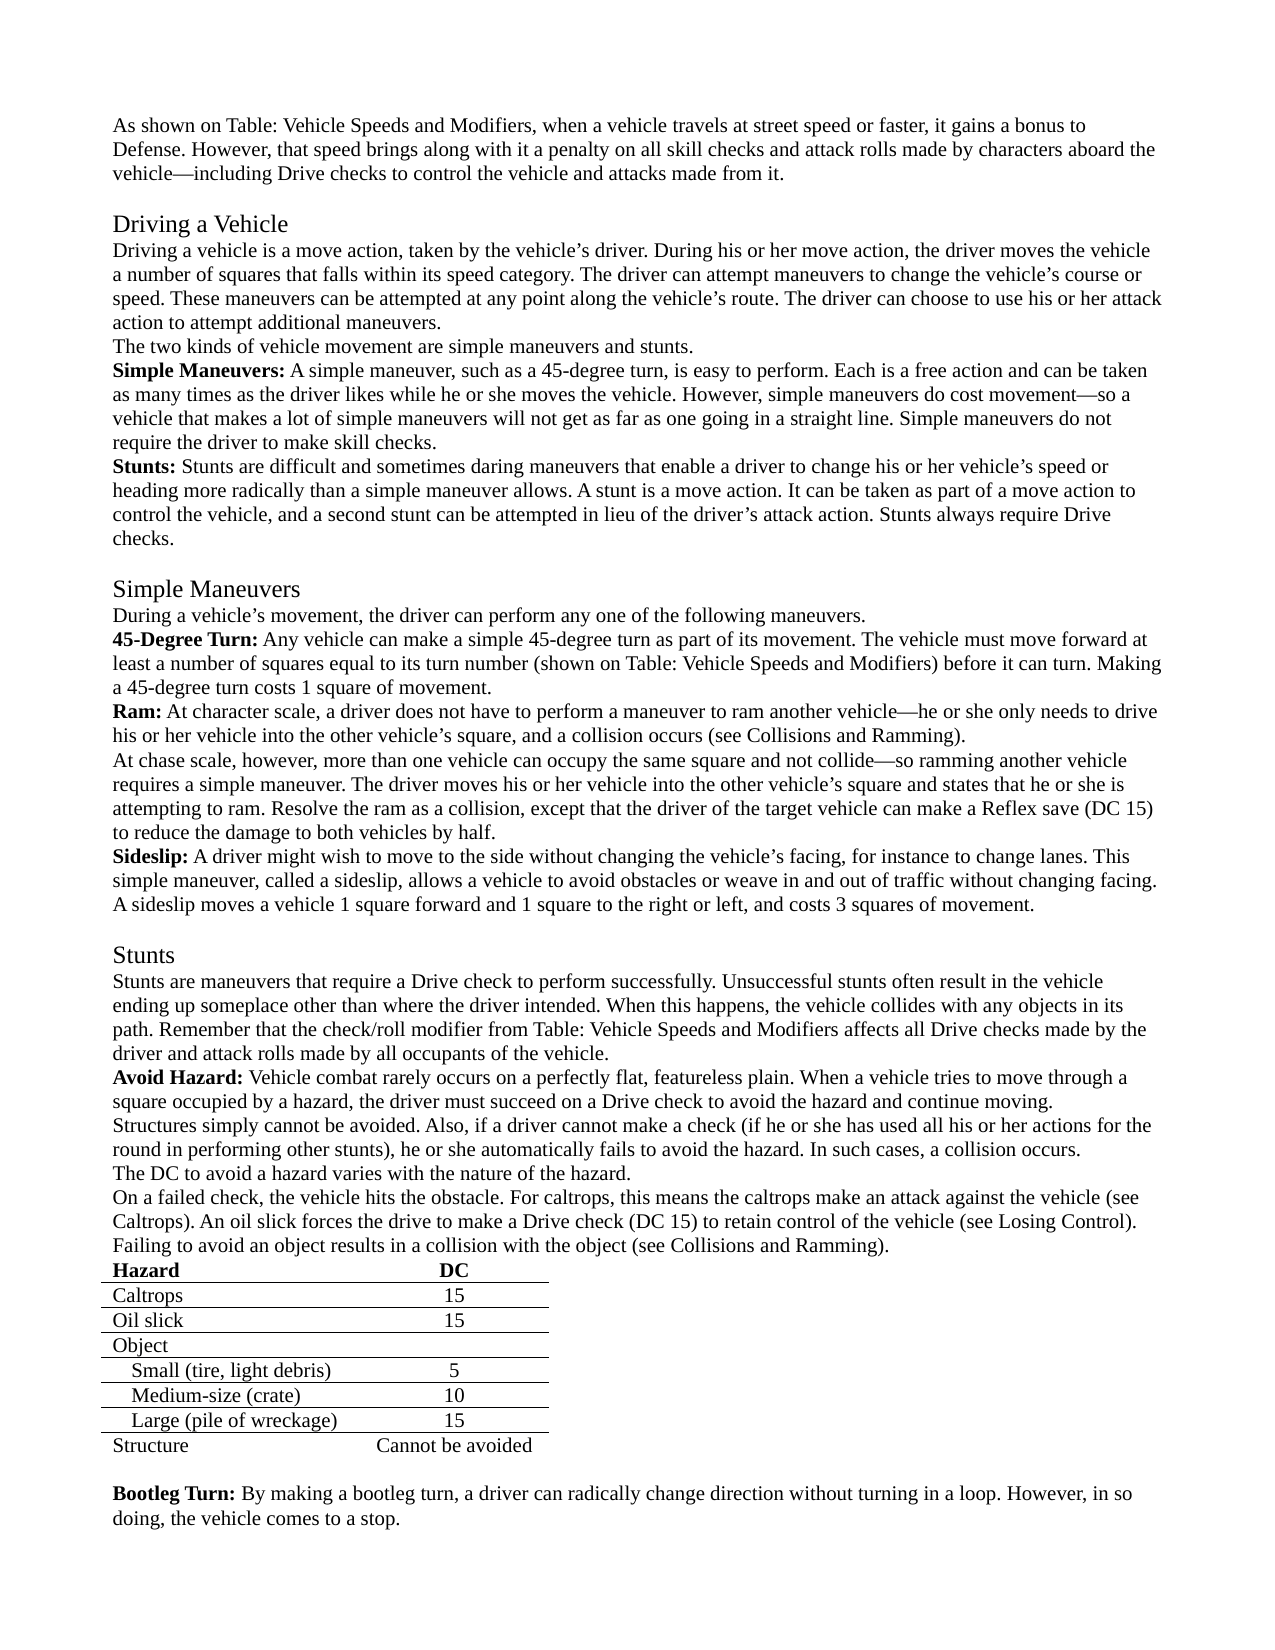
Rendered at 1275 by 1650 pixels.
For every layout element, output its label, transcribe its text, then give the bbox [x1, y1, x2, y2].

text Stunts [112, 940, 1162, 969]
table_header DC [360, 1258, 549, 1282]
text Driving a Vehicle [112, 209, 1162, 237]
text Sideslip: A driver might wish to move to the side without changing the vehicle’s facing, for instance to change lanes. This simple maneuver, called a sideslip, allows a vehicle to avoid obstacles or weave in and out of traffic without changing facing. A sideslip moves a vehicle 1 square forward and 1 square to the right or left, and costs 3 squares of movement. [112, 844, 1162, 916]
text Structures simply cannot be avoided. Also, if a driver cannot make a check (if he or she has used all his or her actions for the round in performing other stunts), he or she automatically fails to avoid the hazard. In such cases, a collision occurs. [112, 1113, 1162, 1161]
text Ram: At character scale, a driver does not have to perform a maneuver to ram another vehicle—he or she only needs to drive his or her vehicle into the other vehicle’s square, and a collision occurs (see Collisions and Ramming). [112, 699, 1162, 747]
table_cell 10 [360, 1383, 549, 1407]
table_cell Caltrops [101, 1283, 359, 1307]
text 45-Degree Turn: Any vehicle can make a simple 45-degree turn as part of its movement. The vehicle must move forward at least a number of squares equal to its turn number (shown on Table: Vehicle Speeds and Modifiers) before it can turn. Making a 45-degree turn costs 1 square of movement. [112, 627, 1162, 699]
table_cell [360, 1333, 549, 1357]
text Stunts: Stunts are difficult and sometimes daring maneuvers that enable a driver to change his or her vehicle’s speed or heading more radically than a simple maneuver allows. A stunt is a move action. It can be taken as part of a move action to control the vehicle, and a second stunt can be attempted in lieu of the driver’s attack action. Stunts always require Drive checks. [112, 454, 1162, 550]
table_cell 5 [360, 1358, 549, 1382]
text Avoid Hazard: Vehicle combat rarely occurs on a perfectly flat, featureless plain. When a vehicle tries to move through a square occupied by a hazard, the driver must succeed on a Drive check to avoid the hazard and continue moving. [112, 1065, 1162, 1113]
table_cell Oil slick [101, 1308, 359, 1332]
table_cell 15 [360, 1308, 549, 1332]
text Bootleg Turn: By making a bootleg turn, a driver can radically change direction without turning in a loop. However, in so doing, the vehicle comes to a stop. [112, 1481, 1162, 1529]
table_cell 15 [360, 1408, 549, 1432]
text Stunts are maneuvers that require a Drive check to perform successfully. Unsuccessful stunts often result in the vehicle ending up someplace other than where the driver intended. When this happens, the vehicle collides with any objects in its path. Remember that the check/roll modifier from Table: Vehicle Speeds and Modifiers affects all Drive checks made by the driver and attack rolls made by all occupants of the vehicle. [112, 969, 1162, 1065]
table_cell Small (tire, light debris) [101, 1358, 359, 1382]
text During a vehicle’s movement, the driver can perform any one of the following maneuvers. [112, 603, 1162, 627]
table_cell Object [101, 1333, 359, 1357]
table_cell 15 [360, 1283, 549, 1307]
text As shown on Table: Vehicle Speeds and Modifiers, when a vehicle travels at street speed or faster, it gains a bonus to Defense. However, that speed brings along with it a penalty on all skill checks and attack rolls made by characters aboard the vehicle—including Drive checks to control the vehicle and attacks made from it. [112, 112, 1162, 185]
text At chase scale, however, more than one vehicle can occupy the same square and not collide—so ramming another vehicle requires a simple maneuver. The driver moves his or her vehicle into the other vehicle’s square and states that he or she is attempting to ram. Resolve the ram as a collision, except that the driver of the target vehicle can make a Reflex save (DC 15) to reduce the damage to both vehicles by half. [112, 747, 1162, 844]
text Driving a vehicle is a move action, taken by the vehicle’s driver. During his or her move action, the driver moves the vehicle a number of squares that falls within its speed category. The driver can attempt maneuvers to change the vehicle’s course or speed. These maneuvers can be attempted at any point along the vehicle’s route. The driver can choose to use his or her attack action to attempt additional maneuvers. [112, 237, 1162, 334]
table_cell Structure [101, 1433, 359, 1457]
table_cell Large (pile of wreckage) [101, 1408, 359, 1432]
text Simple Maneuvers [112, 574, 1162, 603]
table_cell Cannot be avoided [360, 1433, 549, 1457]
table_header Hazard [101, 1258, 359, 1282]
text On a failed check, the vehicle hits the obstacle. For caltrops, this means the caltrops make an attack against the vehicle (see Caltrops). An oil slick forces the drive to make a Drive check (DC 15) to retain control of the vehicle (see Losing Control). Failing to avoid an object results in a collision with the object (see Collisions and Ramming). [112, 1185, 1162, 1257]
text The DC to avoid a hazard varies with the nature of the hazard. [112, 1161, 1162, 1185]
table_cell Medium-size (crate) [101, 1383, 359, 1407]
text Simple Maneuvers: A simple maneuver, such as a 45-degree turn, is easy to perform. Each is a free action and can be taken as many times as the driver likes while he or she moves the vehicle. However, simple maneuvers do cost movement—so a vehicle that makes a lot of simple maneuvers will not get as far as one going in a straight line. Simple maneuvers do not require the driver to make skill checks. [112, 358, 1162, 454]
text The two kinds of vehicle movement are simple maneuvers and stunts. [112, 334, 1162, 358]
